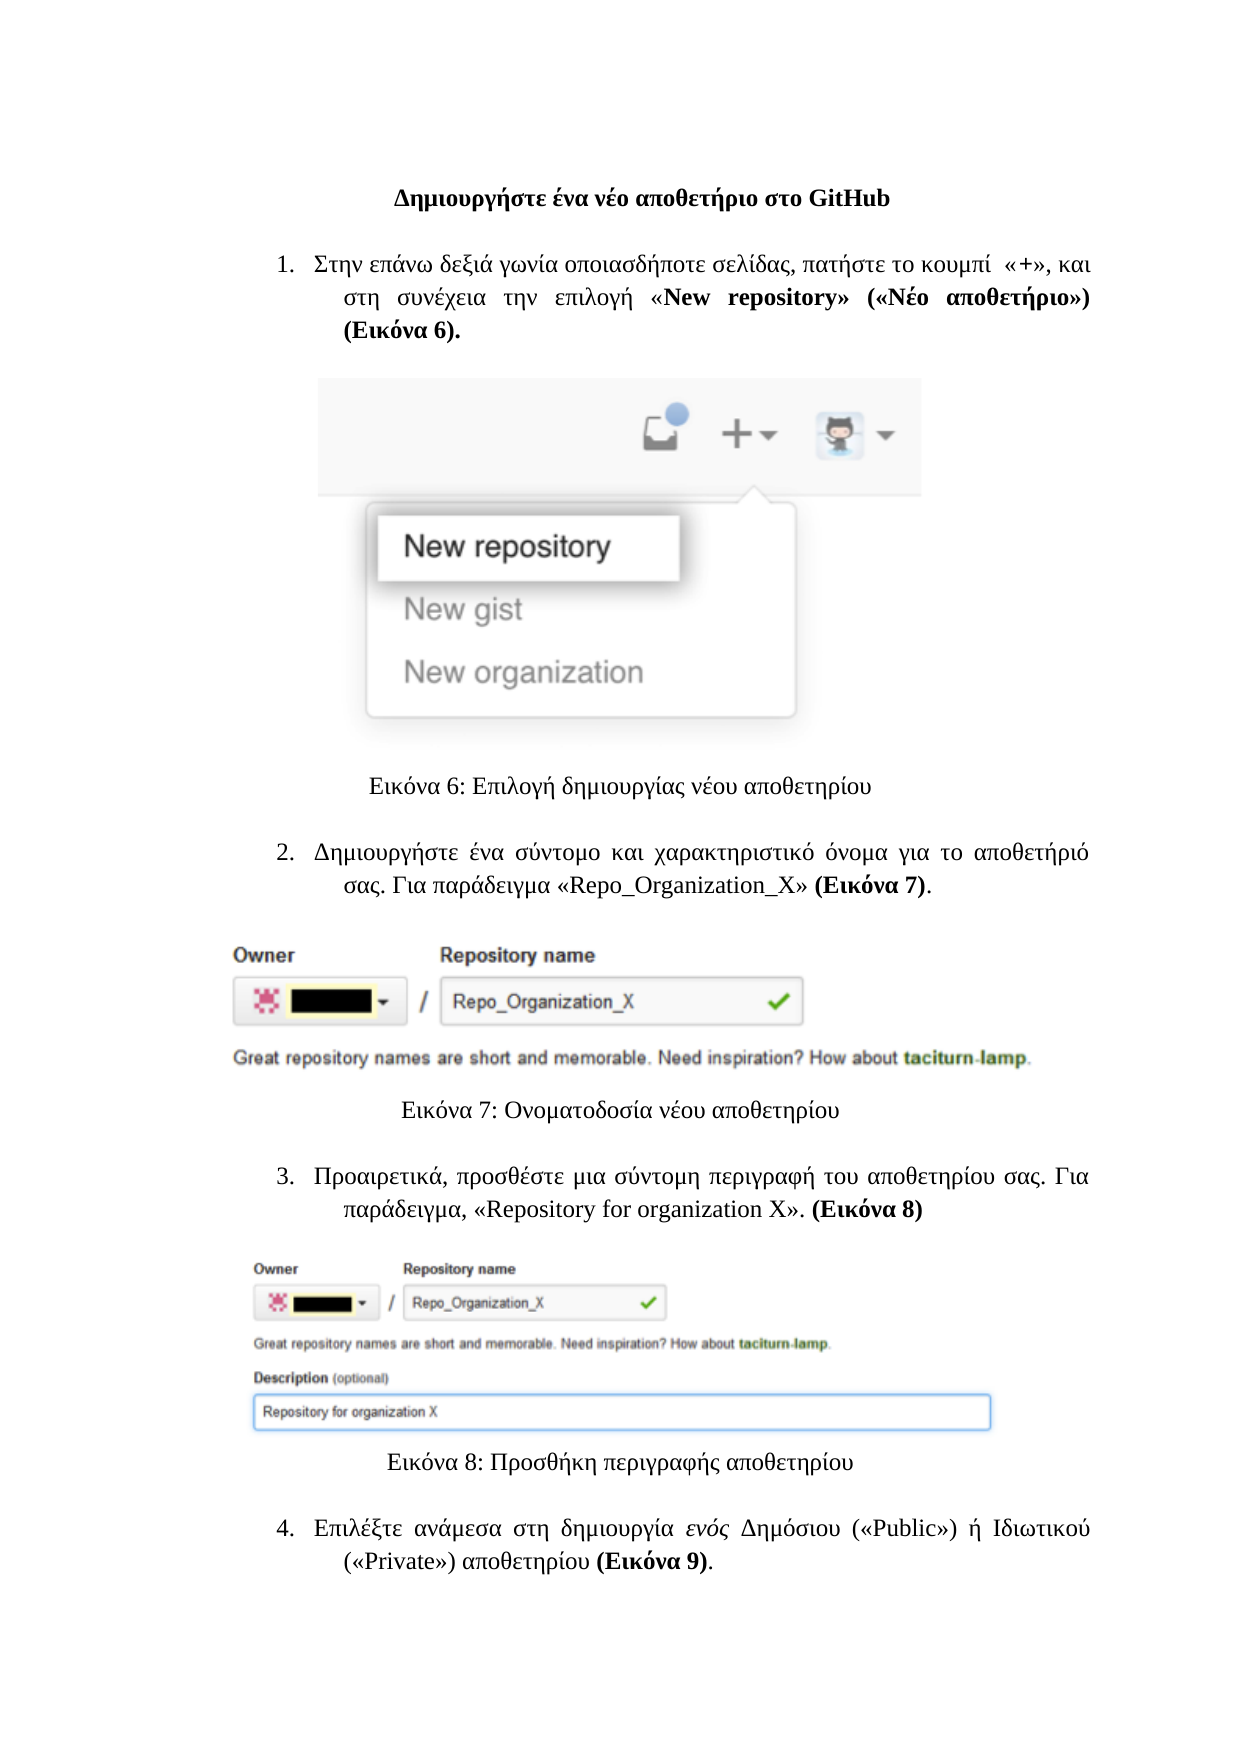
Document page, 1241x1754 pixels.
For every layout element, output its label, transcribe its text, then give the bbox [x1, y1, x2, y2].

text Εικόνα 8: Προσθήκη περιγραφής αποθετηρίου [150, 1447, 1091, 1476]
text Εικόνα 6: Επιλογή δημιουργίας νέου αποθετηρίου [150, 771, 1091, 800]
text Εικόνα 7: Ονοματοδοσία νέου αποθετηρίου [150, 1095, 1091, 1124]
list Επιλέξτε ανάμεσα στη δημιουργία ενός Δημόσιου («Public») ή Ιδιωτικού («Private») αποθετηρίου (Εικόνα 9). [276, 1513, 1091, 1575]
text Δημιουργήστε ένα νέο αποθετήριο στο GitHub [150, 183, 1091, 212]
list Δημιουργήστε ένα σύντομο και χαρακτηριστικό όνομα για το αποθετήριό σας. Για παράδειγμα «Repo_Organization_X» (Εικόνα 7). [276, 837, 1091, 899]
list Προαιρετικά, προσθέστε μια σύντομη περιγραφή του αποθετηρίου σας. Για παράδειγμα, «Repository for organization X». (Εικόνα 8) [276, 1161, 1091, 1223]
list Στην επάνω δεξιά γωνία οποιασδήποτε σελίδας, πατήστε το κουμπί «+», και στη συνέχεια την επιλογή «New repository» («Νέο αποθετήριο») (Εικόνα 6). [276, 249, 1091, 344]
